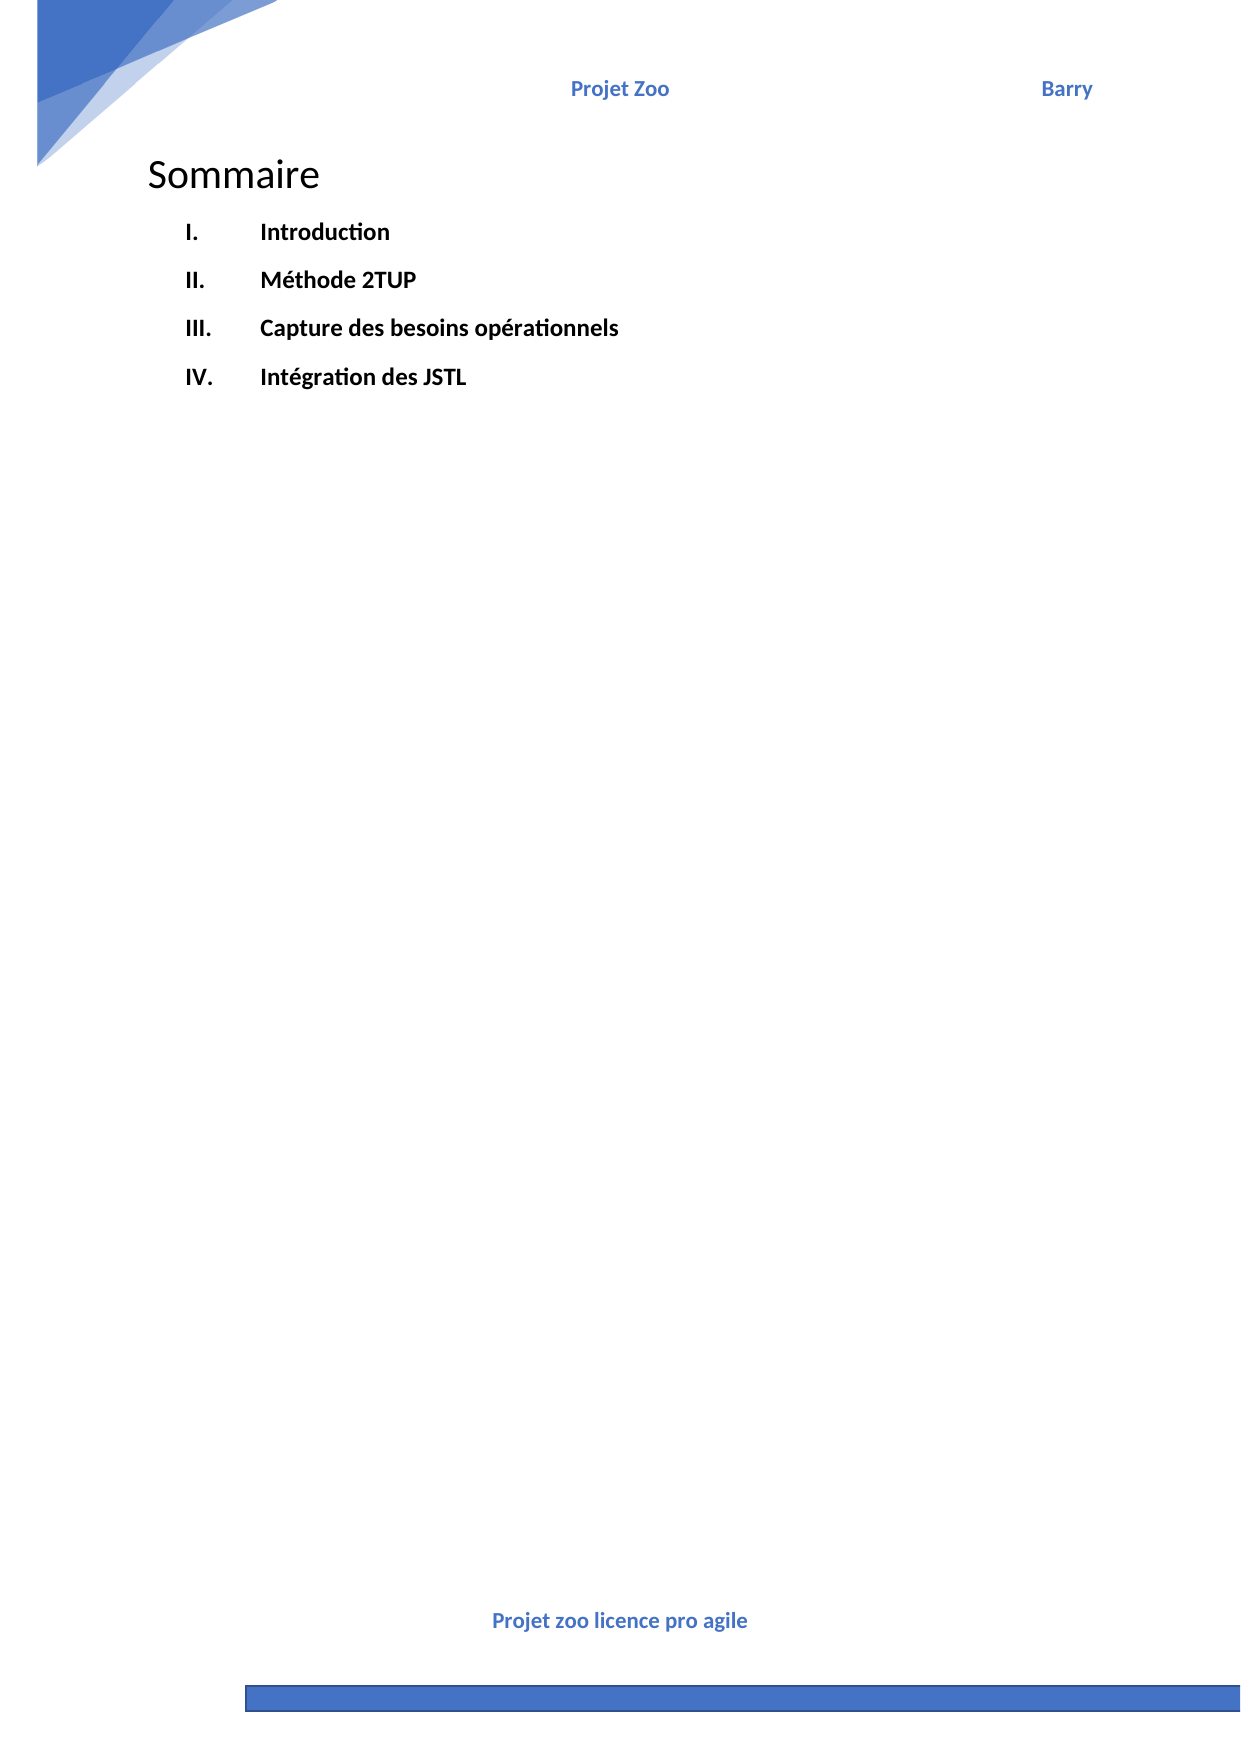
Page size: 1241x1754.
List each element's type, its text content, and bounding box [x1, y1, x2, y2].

list Méthode 2TUP [185, 264, 1093, 295]
list Intégration des JSTL [185, 361, 1093, 391]
text Sommaire [148, 148, 1093, 198]
list Capture des besoins opérationnels [185, 313, 1093, 343]
list Introduction [185, 217, 1093, 247]
